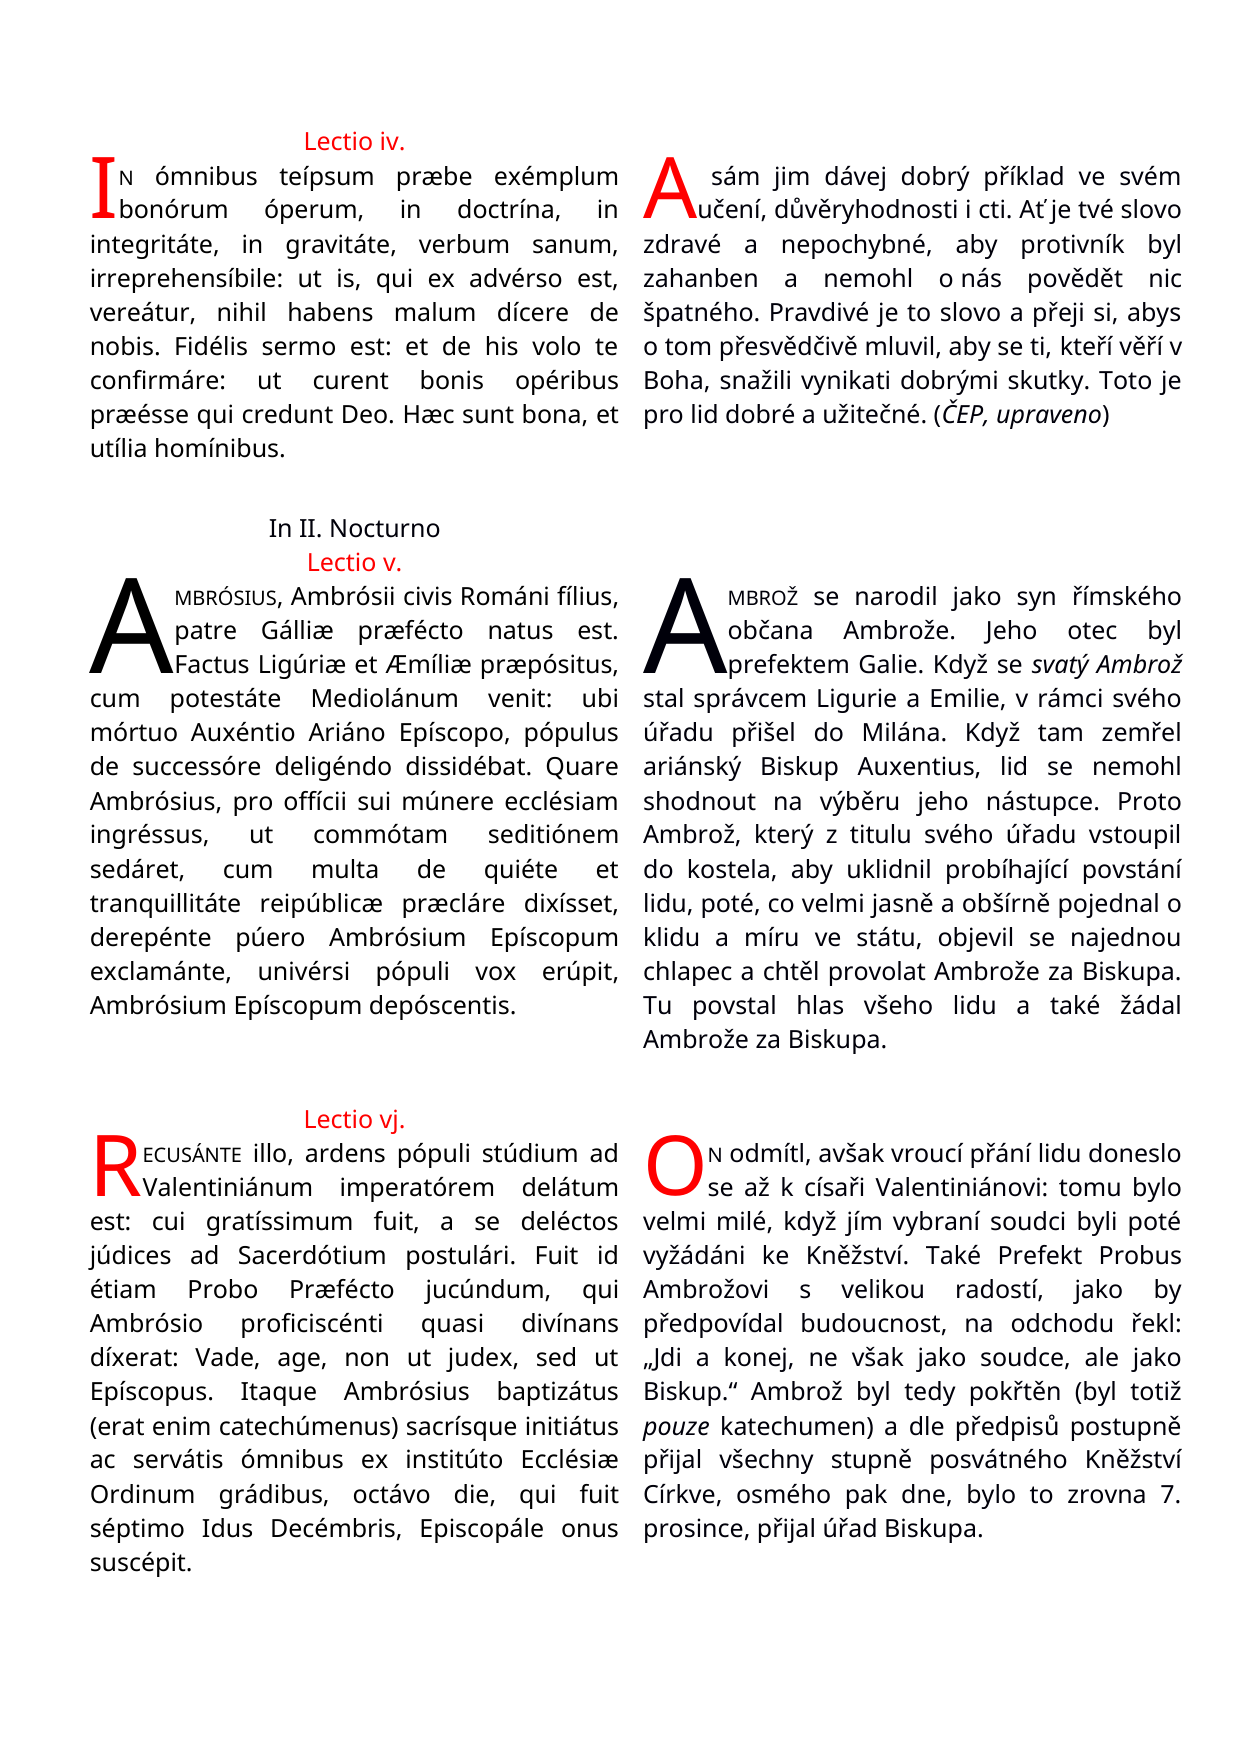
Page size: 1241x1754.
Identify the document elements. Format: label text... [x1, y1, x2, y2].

table_cell Lectio vj. Recusánte illo, ardens pópuli stúdium ad Valentiniánum imperatórem delátum est: cui gratíssimum fuit, a se deléctos júdices ad Sacerdótium postulári. Fuit id étiam Probo Præfécto jucúndum, qui Ambrósio proficiscénti quasi divínans díxerat: Vade, age, non ut judex, sed ut Epíscopus. Itaque Ambrósius baptizátus (erat enim catechúmenus) sacrísque initiátus ac servátis ómnibus ex institúto Ecclésiæ Ordinum grádibus, octávo die, qui fuit séptimo Idus Decémbris, Episcopále onus suscépit. [78, 1096, 631, 1618]
table_cell On odmítl, avšak vroucí přání lidu doneslo se až k císaři Valentiniánovi: tomu bylo velmi milé, když jím vybraní soudci byli poté vyžádáni ke Kněžství. Také Prefekt Probus Ambrožovi s velikou radostí, jako by předpovídal budoucnost, na odchodu řekl: „Jdi a konej, ne však jako soudce, ale jako Biskup.“ Ambrož byl tedy pokřtěn (byl totiž pouze katechumen) a dle předpisů postupně přijal všechny stupně posvátného Kněžství Církve, osmého pak dne, bylo to zrovna 7. prosince, přijal úřad Biskupa. [631, 1096, 1194, 1618]
table_cell In II. Nocturno Lectio v. Ambrósius, Ambrósii civis Románi fílius, patre Gálliæ præfécto natus est. Factus Ligúriæ et Æmíliæ præpósitus, cum potestáte Mediolánum venit: ubi mórtuo Auxéntio Ariáno Epíscopo, pópulus de successóre deligéndo dissidébat. Quare Ambrósius, pro offícii sui múnere ecclésiam ingréssus, ut commótam seditiónem sedáret, cum multa de quiéte et tranquillitáte reipúblicæ præcláre dixísset, derepénte púero Ambrósium Epíscopum exclamánte, univérsi pópuli vox erúpit, Ambrósium Epíscopum depóscentis. [78, 505, 631, 1096]
table_cell A sám jim dávej dobrý příklad ve svém učení, důvěryhodnosti i cti. Ať je tvé slovo zdravé a nepochybné, aby protivník byl zahanben a nemohl o nás povědět nic špatného. Pravdivé je to slovo a přeji si, abys o tom přesvědčivě mluvil, aby se ti, kteří věří v Boha, snažili vynikati dobrými skutky. Toto je pro lid dobré a užitečné. (ČEP, upraveno) [631, 118, 1194, 505]
table_cell Lectio iv. In ómnibus teípsum præbe exémplum bonórum óperum, in doctrína, in integritáte, in gravitáte, verbum sanum, irreprehensíbile: ut is, qui ex advérso est, vereátur, nihil habens malum dícere de nobis. Fidélis sermo est: et de his volo te confirmáre: ut curent bonis opéribus præésse qui credunt Deo. Hæc sunt bona, et utília homínibus. [78, 118, 631, 505]
table_cell Ambrož se narodil jako syn římského občana Ambrože. Jeho otec byl prefektem Galie. Když se svatý Ambrož stal správcem Ligurie a Emilie, v rámci svého úřadu přišel do Milána. Když tam zemřel ariánský Biskup Auxentius, lid se nemohl shodnout na výběru jeho nástupce. Proto Ambrož, který z titulu svého úřadu vstoupil do kostela, aby uklidnil probíhající povstání lidu, poté, co velmi jasně a obšírně pojednal o klidu a míru ve státu, objevil se najednou chlapec a chtěl provolat Ambrože za Biskupa. Tu povstal hlas všeho lidu a také žádal Ambrože za Biskupa. [631, 505, 1194, 1096]
